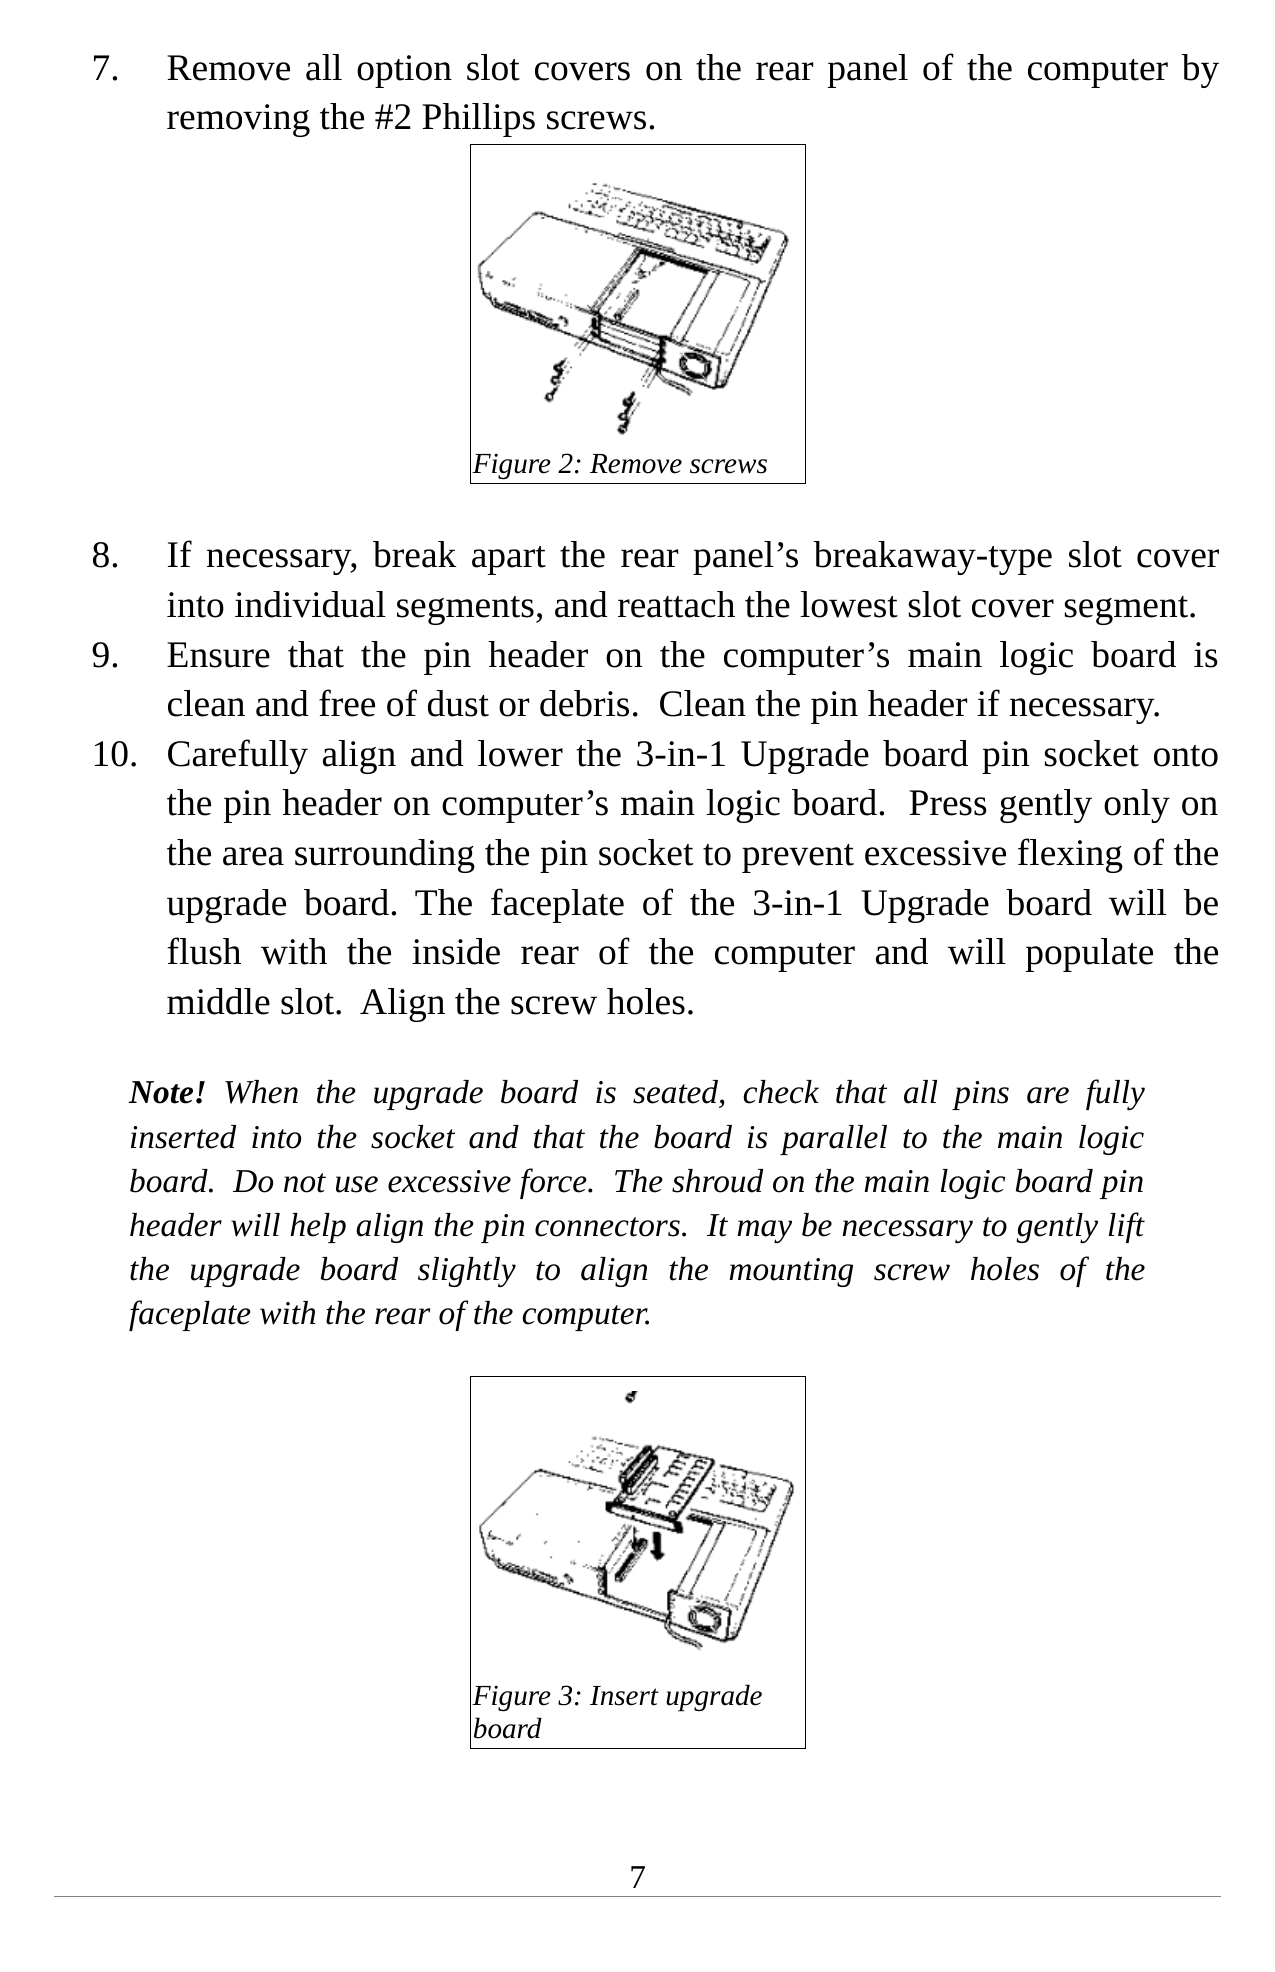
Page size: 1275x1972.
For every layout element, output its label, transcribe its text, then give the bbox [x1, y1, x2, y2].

text Note! When the upgrade board is seated, check that all pins are fully inserted into the socket and that the board is parallel to the main logic board. Do not use excessive force. The shroud on the main logic board pin header will help align the pin connectors. It may be necessary to gently lift the upgrade board slightly to align the mounting screw holes of the faceplate with the rear of the computer. [129, 1073, 1146, 1331]
picture [472, 159, 803, 447]
text Figure 2: Remove screws [473, 447, 802, 480]
list Ensure that the pin header on the computer’s main logic board is clean and free of dust or debris. Clean the pin header if necessary. [91, 632, 1221, 725]
list Carefully align and lower the 3-in-1 Upgrade board pin socket onto the pin header on computer’s main logic board. Press gently only on the area surrounding the pin socket to prevent excessive flexing of the upgrade board. The faceplate of the 3-in-1 Upgrade board will be flush with the inside rear of the computer and will populate the middle slot. Align the screw holes. [91, 731, 1221, 1022]
text Figure 3: Insert upgrade board [473, 1678, 802, 1745]
list If necessary, break apart the rear panel’s breakaway-type slot cover into individual segments, and reattach the lowest slot cover segment. [91, 533, 1221, 626]
picture [472, 1391, 803, 1678]
list Remove all option slot covers on the rear panel of the computer by removing the #2 Phillips screws. [91, 45, 1221, 138]
